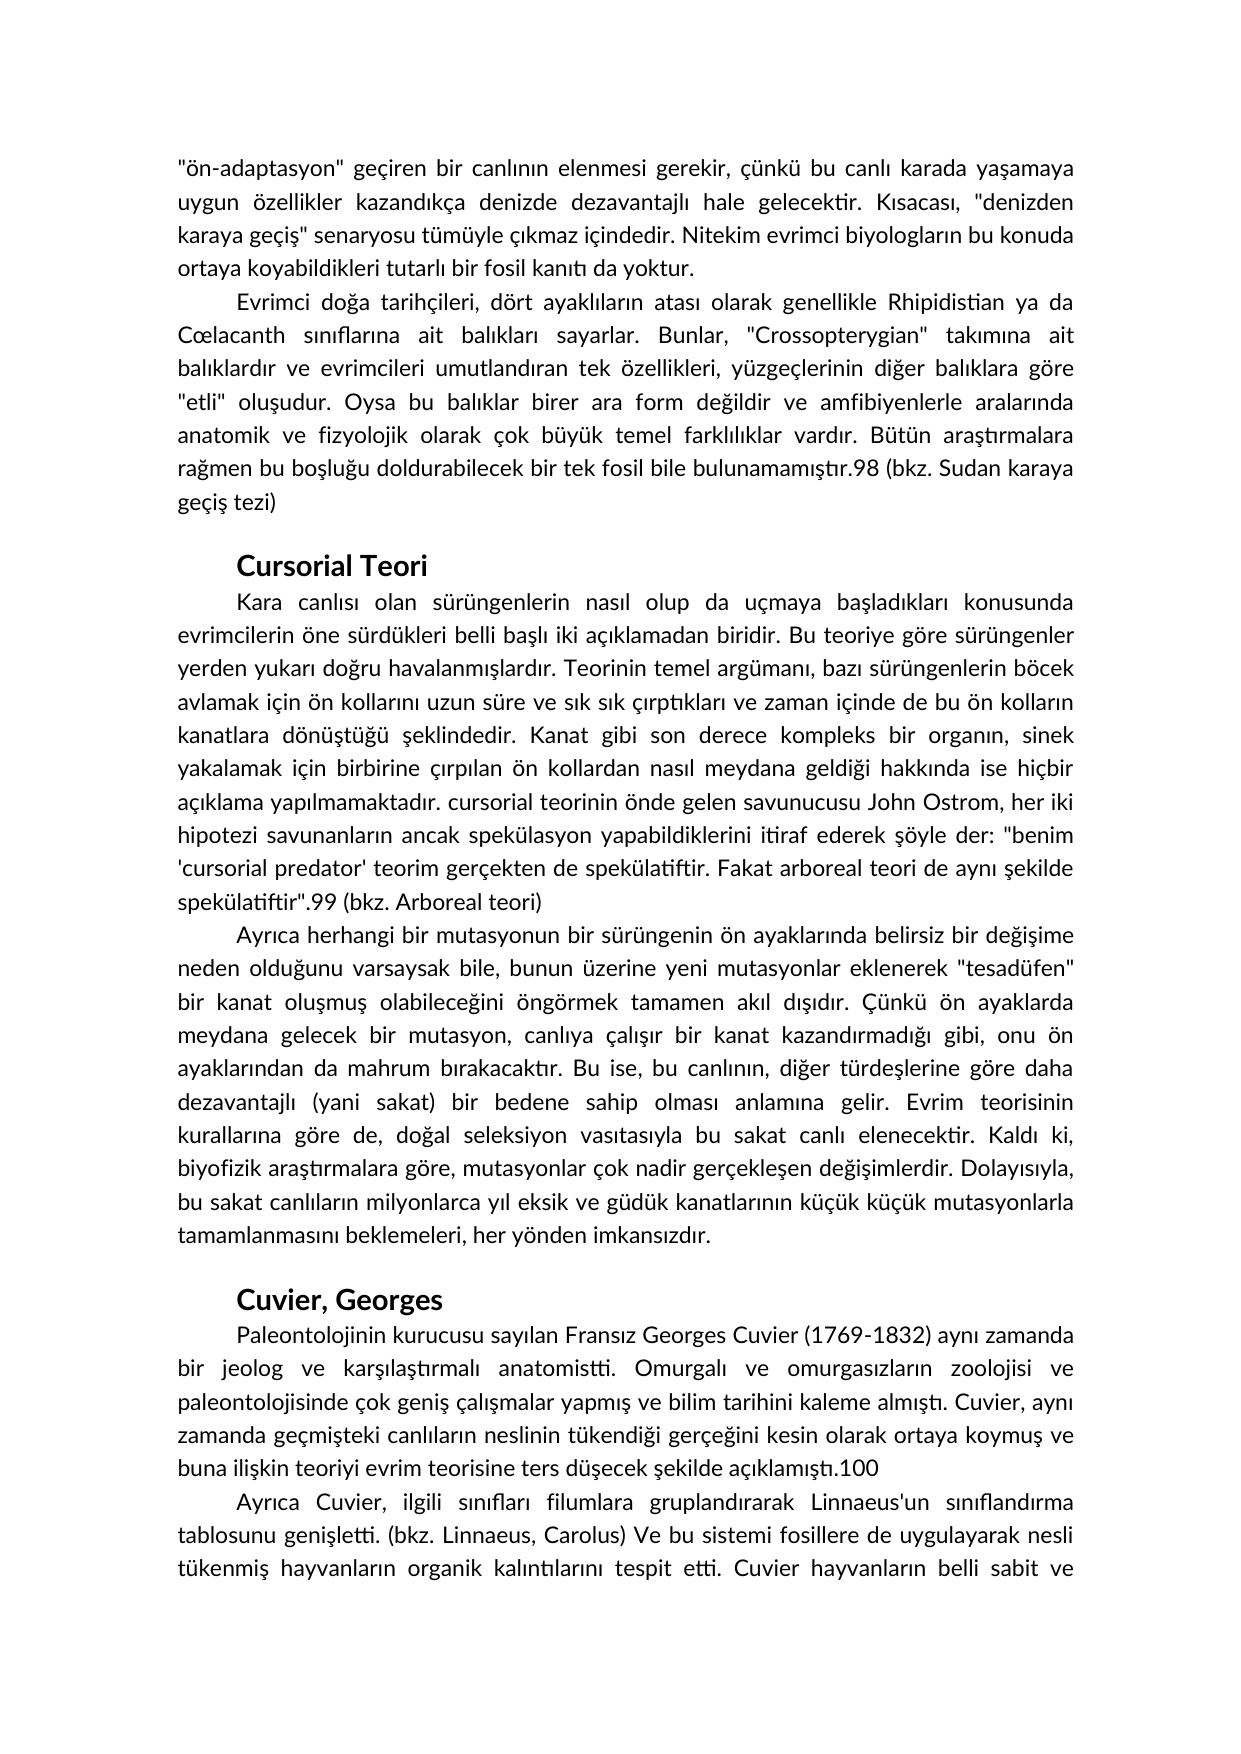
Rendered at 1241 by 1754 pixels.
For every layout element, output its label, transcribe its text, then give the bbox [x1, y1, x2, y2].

text Ayrıca herhangi bir mutasyonun bir sürüngenin ön ayaklarında belirsiz bir değişime neden olduğunu varsaysak bile, bunun üzerine yeni mutasyonlar eklenerek "tesadüfen" bir kanat oluşmuş olabileceğini öngörmek tamamen akıl dışıdır. Çünkü ön ayaklarda meydana gelecek bir mutasyon, canlıya çalışır bir kanat kazandırmadığı gibi, onu ön ayaklarından da mahrum bırakacaktır. Bu ise, bu canlının, diğer türdeşlerine göre daha dezavantajlı (yani sakat) bir bedene sahip olması anlamına gelir. Evrim teorisinin kurallarına göre de, doğal seleksiyon vasıtasıyla bu sakat canlı elenecektir. Kaldı ki, biyofizik araştırmalara göre, mutasyonlar çok nadir gerçekleşen değişimlerdir. Dolayısıyla, bu sakat canlıların milyonlarca yıl eksik ve güdük kanatlarının küçük küçük mutasyonlarla tamamlanmasını beklemeleri, her yönden imkansızdır. [177, 917, 1075, 1250]
text Evrimci doğa tarihçileri, dört ayaklıların atası olarak genellikle Rhipidistian ya da Cœlacanth sınıflarına ait balıkları sayarlar. Bunlar, "Crossopterygian" takımına ait balıklardır ve evrimcileri umutlandıran tek özellikleri, yüzgeçlerinin diğer balıklara göre "etli" oluşudur. Oysa bu balıklar birer ara form değildir ve amfibiyenlerle aralarında anatomik ve fizyolojik olarak çok büyük temel farklılıklar vardır. Bütün araştırmalara rağmen bu boşluğu doldurabilecek bir tek fosil bile bulunamamıştır.98 (bkz. Sudan karaya geçiş tezi) [177, 283, 1075, 517]
text "ön-adaptasyon" geçiren bir canlının elenmesi gerekir, çünkü bu canlı karada yaşamaya uygun özellikler kazandıkça denizde dezavantajlı hale gelecektir. Kısacası, "denizden karaya geçiş" senaryosu tümüyle çıkmaz içindedir. Nitekim evrimci biyologların bu konuda ortaya koyabildikleri tutarlı bir fosil kanıtı da yoktur. [177, 150, 1075, 283]
text Ayrıca Cuvier, ilgili sınıfları filumlara gruplandırarak Linnaeus'un sınıflandırma tablosunu genişletti. (bkz. Linnaeus, Carolus) Ve bu sistemi fosillere de uygulayarak nesli tükenmiş hayvanların organik kalıntılarını tespit etti. Cuvier hayvanların belli sabit ve [177, 1483, 1075, 1583]
subtitle Cursorial Teori [177, 550, 1075, 583]
subtitle Cuvier, Georges [177, 1283, 1075, 1317]
text Paleontolojinin kurucusu sayılan Fransız Georges Cuvier (1769-1832) aynı zamanda bir jeolog ve karşılaştırmalı anatomistti. Omurgalı ve omurgasızların zoolojisi ve paleontolojisinde çok geniş çalışmalar yapmış ve bilim tarihini kaleme almıştı. Cuvier, aynı zamanda geçmişteki canlıların neslinin tükendiği gerçeğini kesin olarak ortaya koymuş ve buna ilişkin teoriyi evrim teorisine ters düşecek şekilde açıklamıştı.100 [177, 1317, 1075, 1483]
text Kara canlısı olan sürüngenlerin nasıl olup da uçmaya başladıkları konusunda evrimcilerin öne sürdükleri belli başlı iki açıklamadan biridir. Bu teoriye göre sürüngenler yerden yukarı doğru havalanmışlardır. Teorinin temel argümanı, bazı sürüngenlerin böcek avlamak için ön kollarını uzun süre ve sık sık çırptıkları ve zaman içinde de bu ön kolların kanatlara dönüştüğü şeklindedir. Kanat gibi son derece kompleks bir organın, sinek yakalamak için birbirine çırpılan ön kollardan nasıl meydana geldiği hakkında ise hiçbir açıklama yapılmamaktadır. cursorial teorinin önde gelen savunucusu John Ostrom, her iki hipotezi savunanların ancak spekülasyon yapabildiklerini itiraf ederek şöyle der: "benim 'cursorial predator' teorim gerçekten de spekülatiftir. Fakat arboreal teori de aynı şekilde spekülatiftir".99 (bkz. Arboreal teori) [177, 583, 1075, 917]
